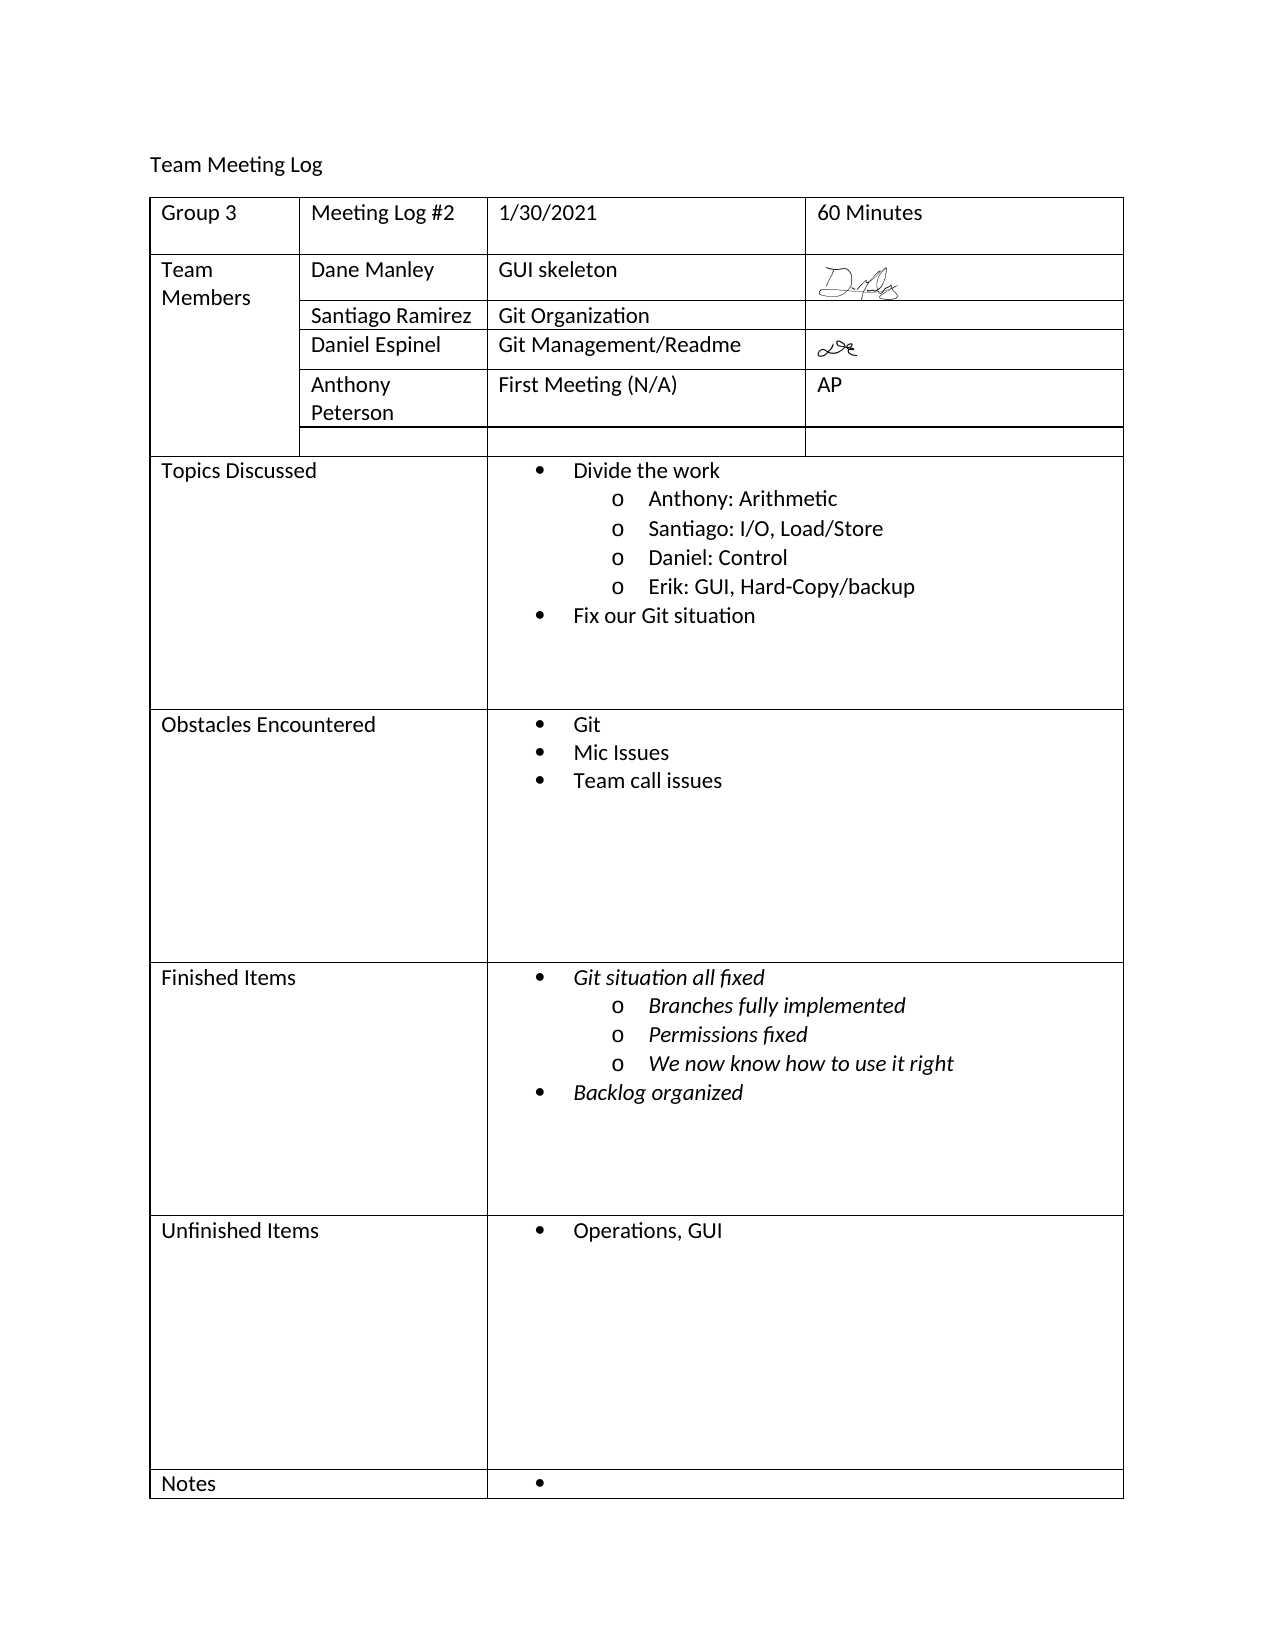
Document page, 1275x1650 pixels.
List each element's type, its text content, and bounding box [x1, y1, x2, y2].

table_cell Finished Items [151, 963, 487, 1215]
table_cell GUI skeleton [488, 255, 805, 300]
table_cell Operations, GUI [488, 1216, 1123, 1468]
picture [809, 336, 891, 370]
table_cell AP [806, 370, 1123, 426]
table_cell [300, 428, 487, 456]
table_cell Santiago Ramirez [300, 301, 487, 329]
table_cell Unfinished Items [151, 1216, 487, 1468]
table_cell [806, 330, 1123, 369]
table_header 1/30/2021 [488, 198, 805, 254]
table_cell Daniel Espinel [300, 330, 487, 369]
table_cell Team Members [151, 255, 299, 456]
table_cell Git Mic Issues Team call issues [488, 710, 1123, 962]
table_cell Divide the work Anthony: Arithmetic Santiago: I/O, Load/Store Daniel: Control Erik: GUI, Hard-Copy/backup Fix our Git situation [488, 457, 1123, 709]
table_cell First Meeting (N/A) [488, 370, 805, 426]
table_header 60 Minutes [806, 198, 1123, 254]
table_cell [806, 255, 1123, 300]
table_cell Git situation all fixed Branches fully implemented Permissions fixed We now know how to use it right Backlog organized [488, 963, 1123, 1215]
table_cell [488, 1470, 1123, 1497]
table_header Group 3 [151, 198, 299, 254]
table_cell Git Management/Readme [488, 330, 805, 369]
table_cell [806, 428, 1123, 456]
table_cell Anthony Peterson [300, 370, 487, 426]
table_cell Dane Manley [300, 255, 487, 300]
picture [818, 258, 921, 301]
table_cell [806, 301, 1123, 329]
table_cell Obstacles Encountered [151, 710, 487, 962]
table_cell Notes [151, 1470, 487, 1497]
table_cell Git Organization [488, 301, 805, 329]
text Team Meeting Log [150, 150, 1125, 178]
table_header Meeting Log #2 [300, 198, 487, 254]
table_cell Topics Discussed [151, 457, 487, 709]
table_cell [488, 428, 805, 456]
